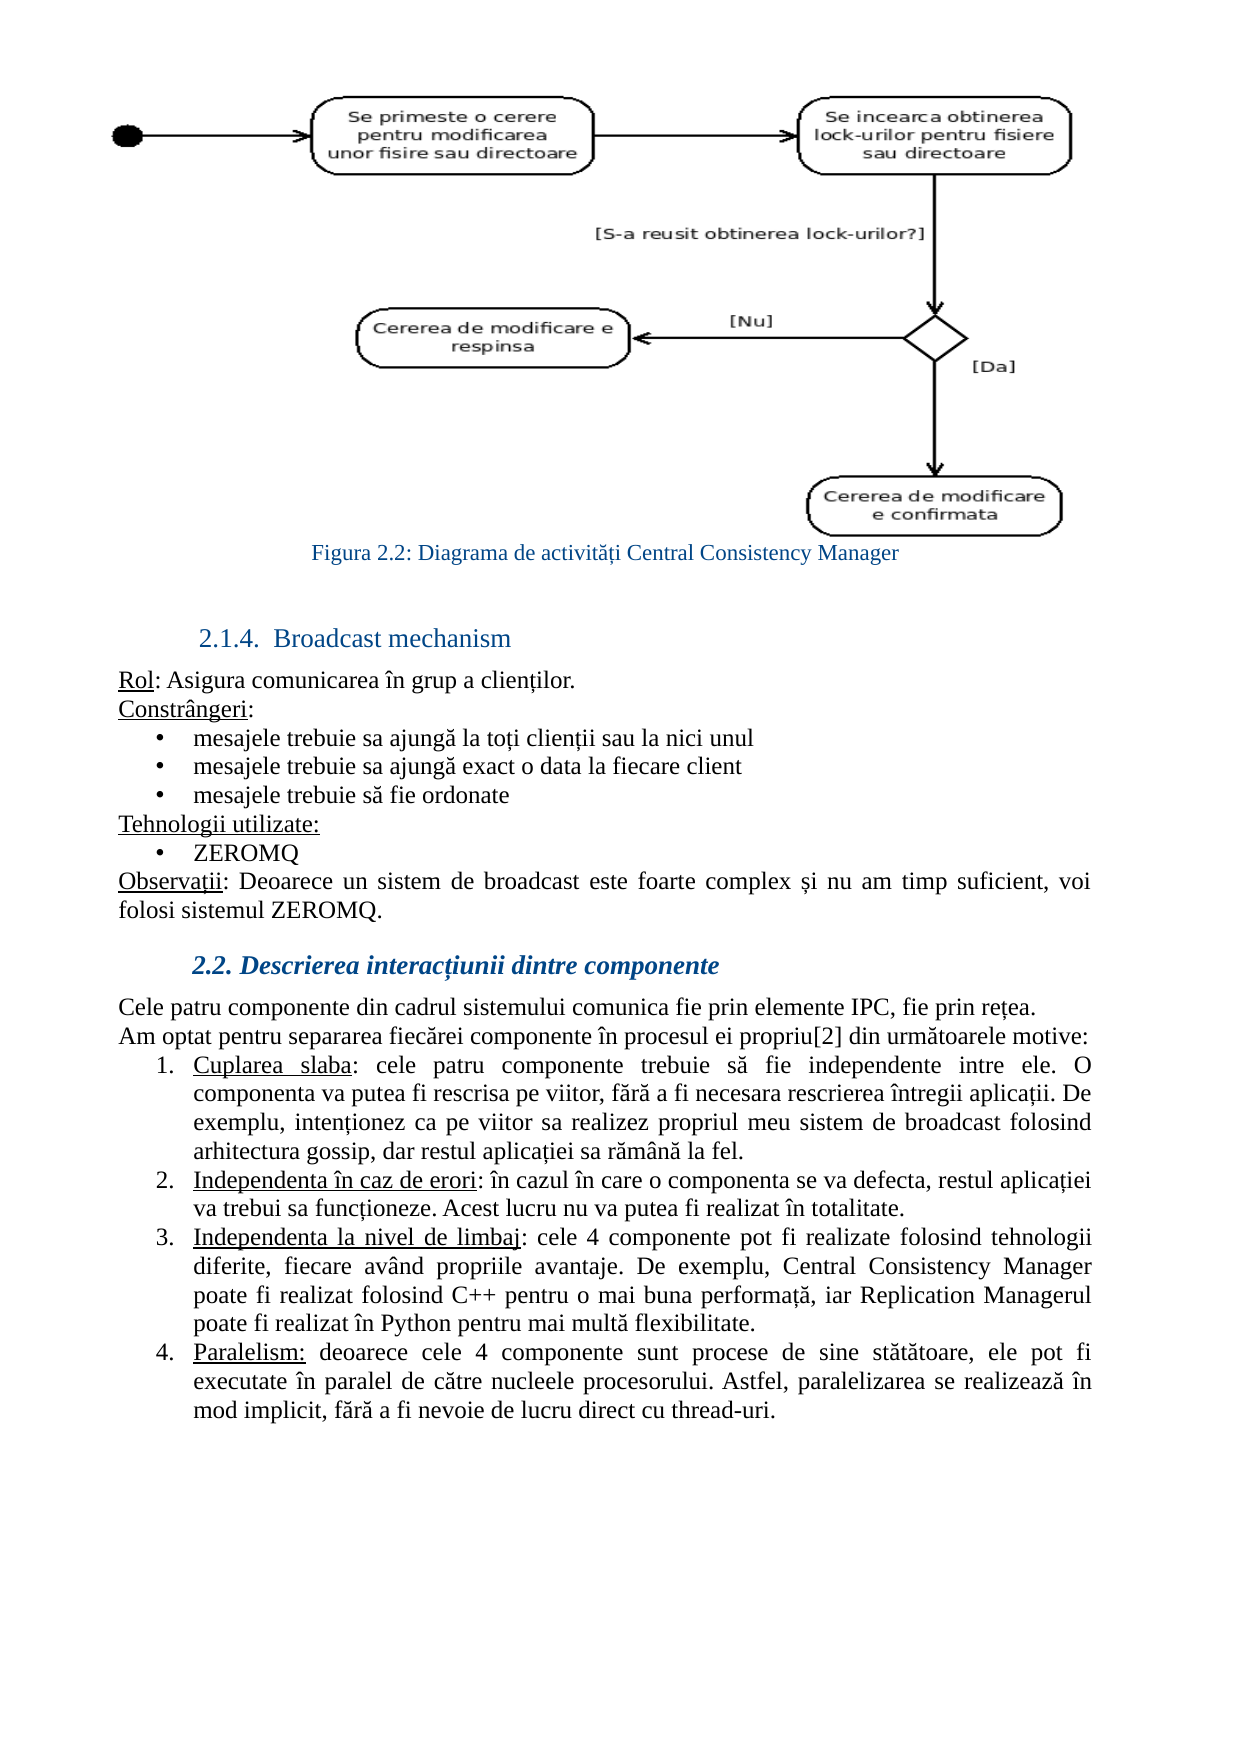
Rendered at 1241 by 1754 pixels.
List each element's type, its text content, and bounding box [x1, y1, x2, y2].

list Paralelism: deoarece cele 4 componente sunt procese de sine stătătoare, ele pot fi executate în paralel de către nucleele procesorului. Astfel, paralelizarea se realizează în mod implicit, fără a fi nevoie de lucru direct cu thread-uri. [156, 1337, 1093, 1423]
list Independenta la nivel de limbaj: cele 4 componente pot fi realizate folosind tehnologii diferite, fiecare având propriile avantaje. De exemplu, Central Consistency Manager poate fi realizat folosind C++ pentru o mai buna performață, iar Replication Managerul poate fi realizat în Python pentru mai multă flexibilitate. [156, 1222, 1093, 1337]
list Independenta în caz de erori: în cazul în care o componenta se va defecta, restul aplicației va trebui sa funcționeze. Acest lucru nu va putea fi realizat în totalitate. [156, 1165, 1093, 1222]
list mesajele trebuie să fie ordonate [156, 780, 1093, 809]
subtitle Descrierea interacțiunii dintre componente [192, 949, 1093, 980]
subtitle Broadcast mechanism [192, 622, 1093, 653]
text Rol: Asigura comunicarea în grup a clienților. [118, 665, 1093, 694]
text Constrângeri: [118, 694, 1093, 723]
text Tehnologii utilizate: [118, 809, 1093, 838]
text Cele patru componente din cadrul sistemului comunica fie prin elemente IPC, fie prin rețea. [118, 992, 1093, 1021]
text Figura 2.2: Diagrama de activități Central Consistency Manager [124, 118, 1087, 565]
text Am optat pentru separarea fiecărei componente în procesul ei propriu[2] din următoarele motive: [118, 1021, 1093, 1050]
list Cuplarea slaba: cele patru componente trebuie să fie independente intre ele. O componenta va putea fi rescrisa pe viitor, fără a fi necesara rescrierea întregii aplicații. De exemplu, intenționez ca pe viitor sa realizez propriul meu sistem de broadcast folosind arhitectura gossip, dar restul aplicației sa rămână la fel. [156, 1050, 1093, 1165]
picture [110, 88, 1073, 539]
text Observații: Deoarece un sistem de broadcast este foarte complex și nu am timp suficient, voi folosi sistemul ZEROMQ. [118, 866, 1093, 924]
list mesajele trebuie sa ajungă exact o data la fiecare client [156, 751, 1093, 780]
list mesajele trebuie sa ajungă la toți clienții sau la nici unul [156, 723, 1093, 751]
list ZEROMQ [156, 838, 1093, 866]
